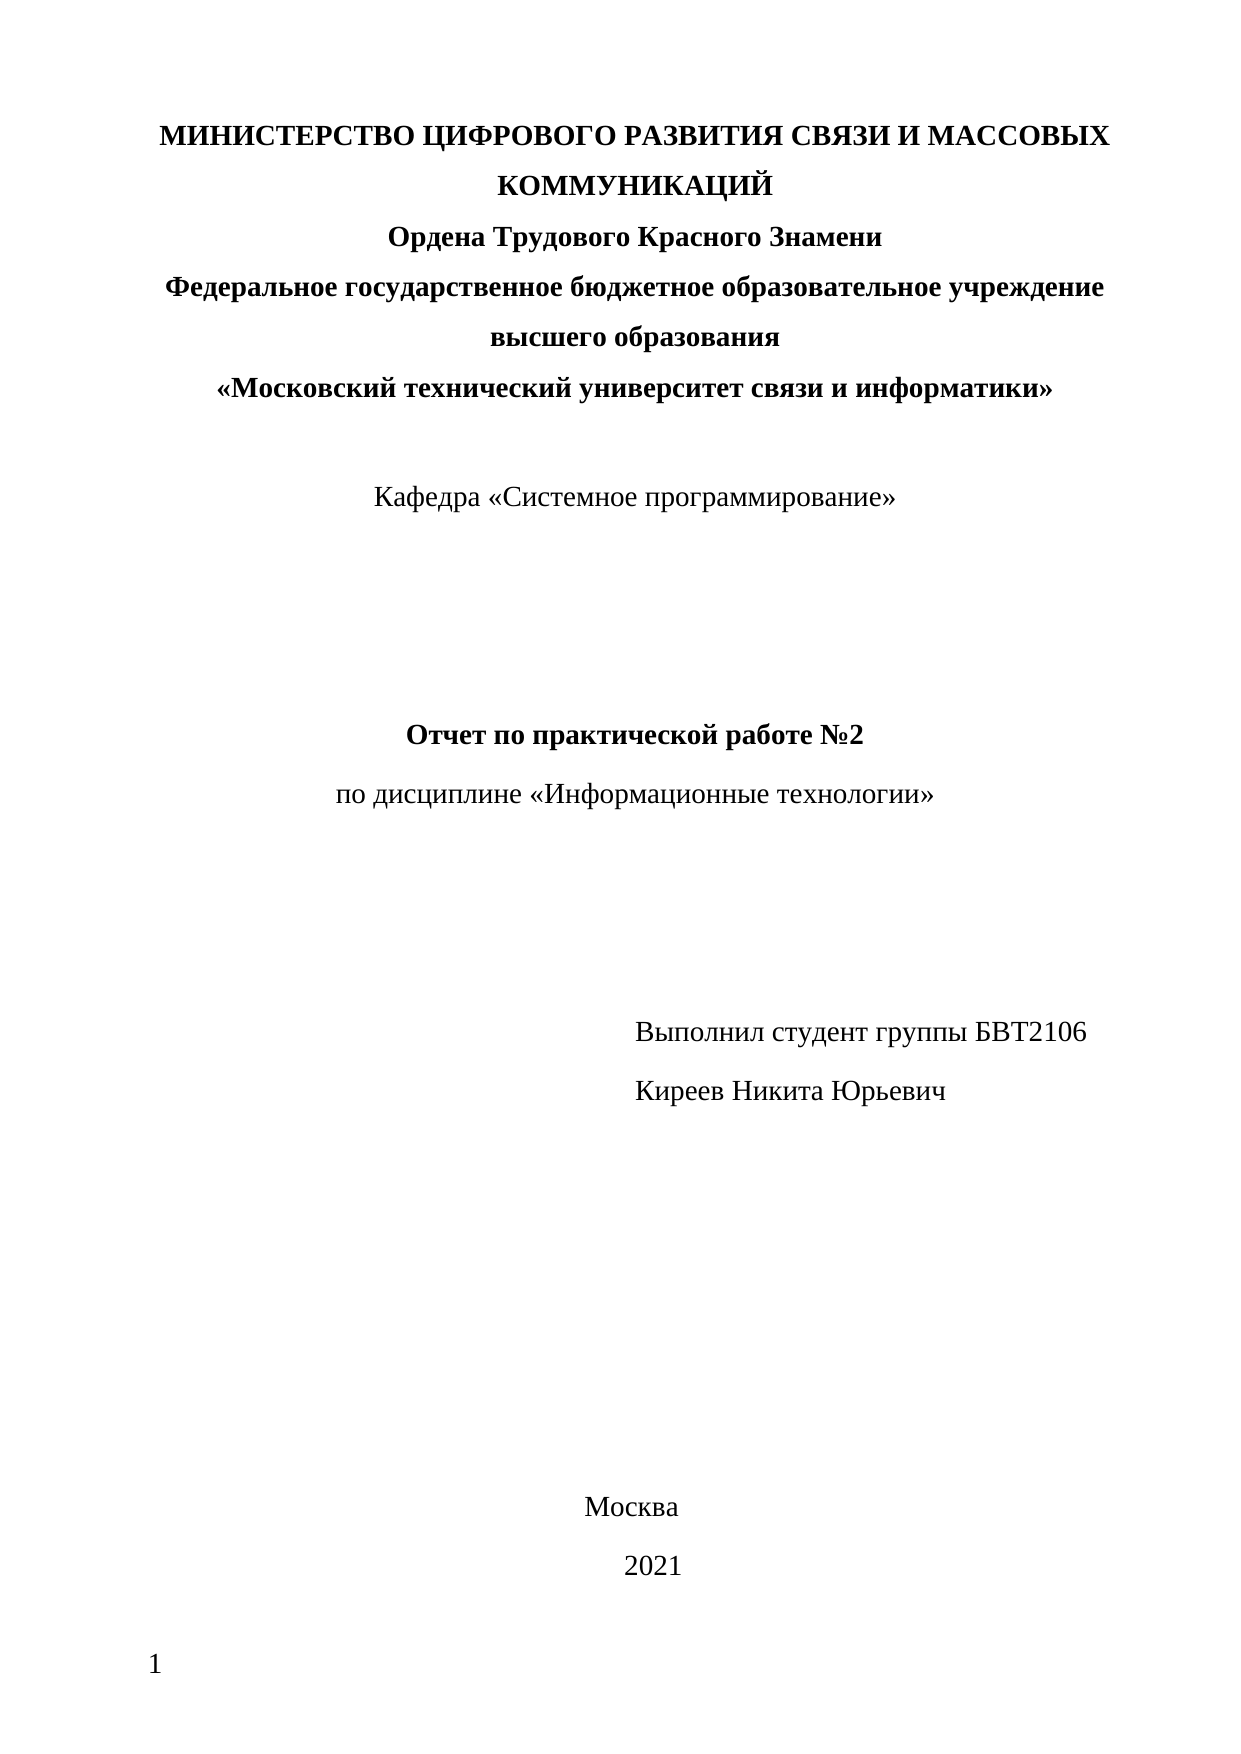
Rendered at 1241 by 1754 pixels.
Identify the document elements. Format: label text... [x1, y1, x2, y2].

text Выполнил студент группы БВТ2106 [148, 1014, 1134, 1047]
text 2021 [148, 1548, 1122, 1582]
text Ордена Трудового Красного Знамени [148, 219, 1122, 252]
text «Московский технический университет связи и информатики» [148, 370, 1122, 403]
text Отчет по практической работе №2 [148, 717, 1122, 750]
text Кафедра «Системное программирование» [148, 479, 1122, 513]
text Москва [148, 1489, 1122, 1522]
text Киреев Никита Юрьевич [148, 1073, 1134, 1107]
text МИНИСТЕРСТВО ЦИФРОВОГО РАЗВИТИЯ СВЯЗИ И МАССОВЫХ КОММУНИКАЦИЙ [148, 118, 1122, 202]
text по дисциплине «Информационные технологии» [148, 776, 1122, 810]
text Федеральное государственное бюджетное образовательное учреждение высшего образования [148, 269, 1122, 353]
